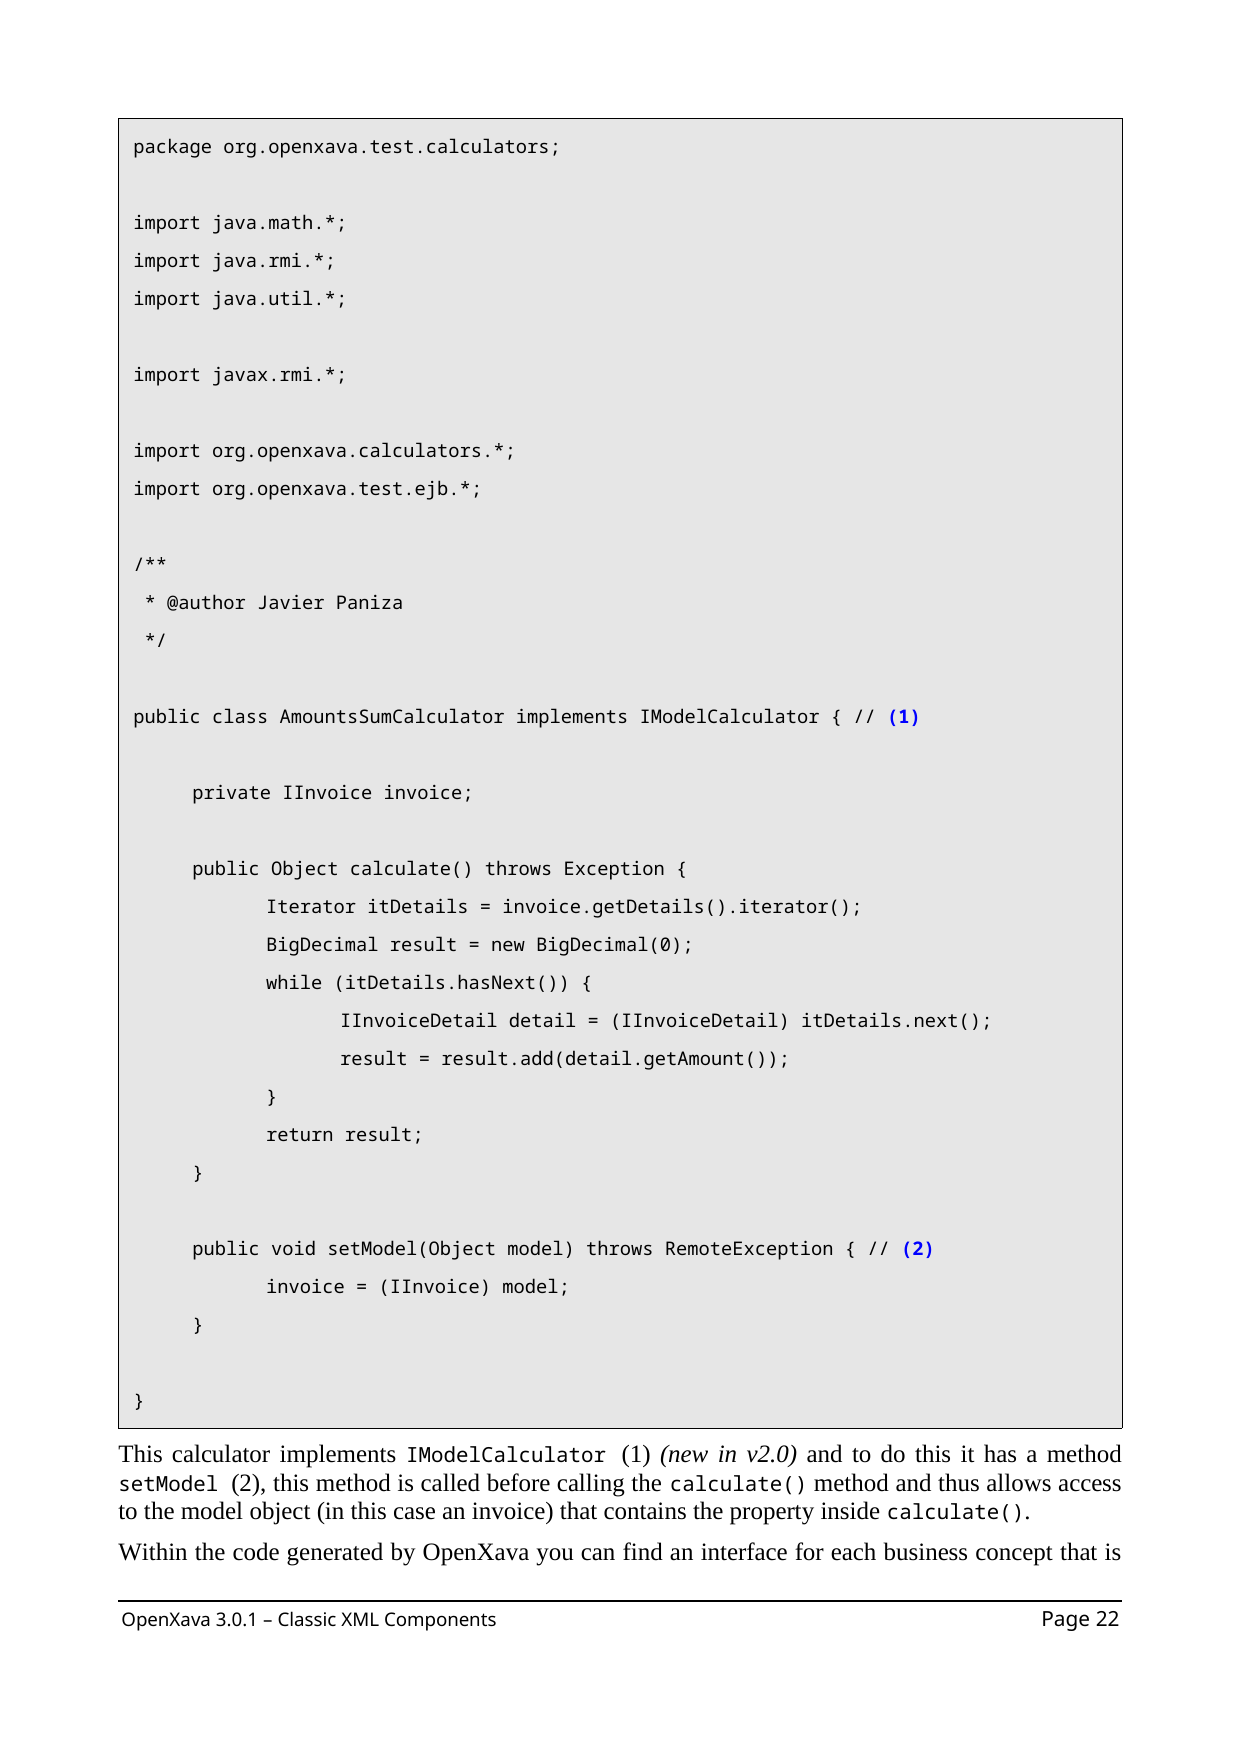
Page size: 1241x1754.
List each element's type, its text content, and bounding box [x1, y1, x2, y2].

text result = result.add(detail.getAmount()); [119, 1031, 1122, 1069]
text /** [119, 536, 1122, 574]
text import java.math.*; [119, 194, 1122, 232]
text Within the code generated by OpenXava you can find an interface for each business concept that is [118, 1538, 1122, 1566]
text public void setModel(Object model) throws RemoteException { // (2) [119, 1221, 1122, 1259]
text return result; [119, 1107, 1122, 1145]
text invoice = (IInvoice) model; [119, 1259, 1122, 1297]
text BigDecimal result = new BigDecimal(0); [119, 917, 1122, 954]
text } [119, 1145, 1122, 1183]
text import java.util.*; [119, 270, 1122, 308]
text import javax.rmi.*; [119, 346, 1122, 384]
text */ [119, 612, 1122, 650]
text public class AmountsSumCalculator implements IModelCalculator { // (1) [119, 688, 1122, 726]
text This calculator implements IModelCalculator (1) (new in v2.0) and to do this it has a method setModel (2), this method is called before calling the calculate() method and thus allows access to the model object (in this case an invoice) that contains the property inside calculate(). [118, 1441, 1122, 1525]
text * @author Javier Paniza [119, 574, 1122, 612]
text import org.openxava.test.ejb.*; [119, 460, 1122, 498]
text } [119, 1373, 1122, 1428]
text import org.openxava.calculators.*; [119, 422, 1122, 460]
text while (itDetails.hasNext()) { [119, 954, 1122, 993]
text import java.rmi.*; [119, 232, 1122, 270]
text public Object calculate() throws Exception { [119, 841, 1122, 878]
text } [119, 1297, 1122, 1335]
text } [119, 1069, 1122, 1107]
text package org.openxava.test.calculators; [119, 119, 1122, 156]
text Iterator itDetails = invoice.getDetails().iterator(); [119, 878, 1122, 917]
text private IInvoice invoice; [119, 764, 1122, 802]
text IInvoiceDetail detail = (IInvoiceDetail) itDetails.next(); [119, 993, 1122, 1031]
